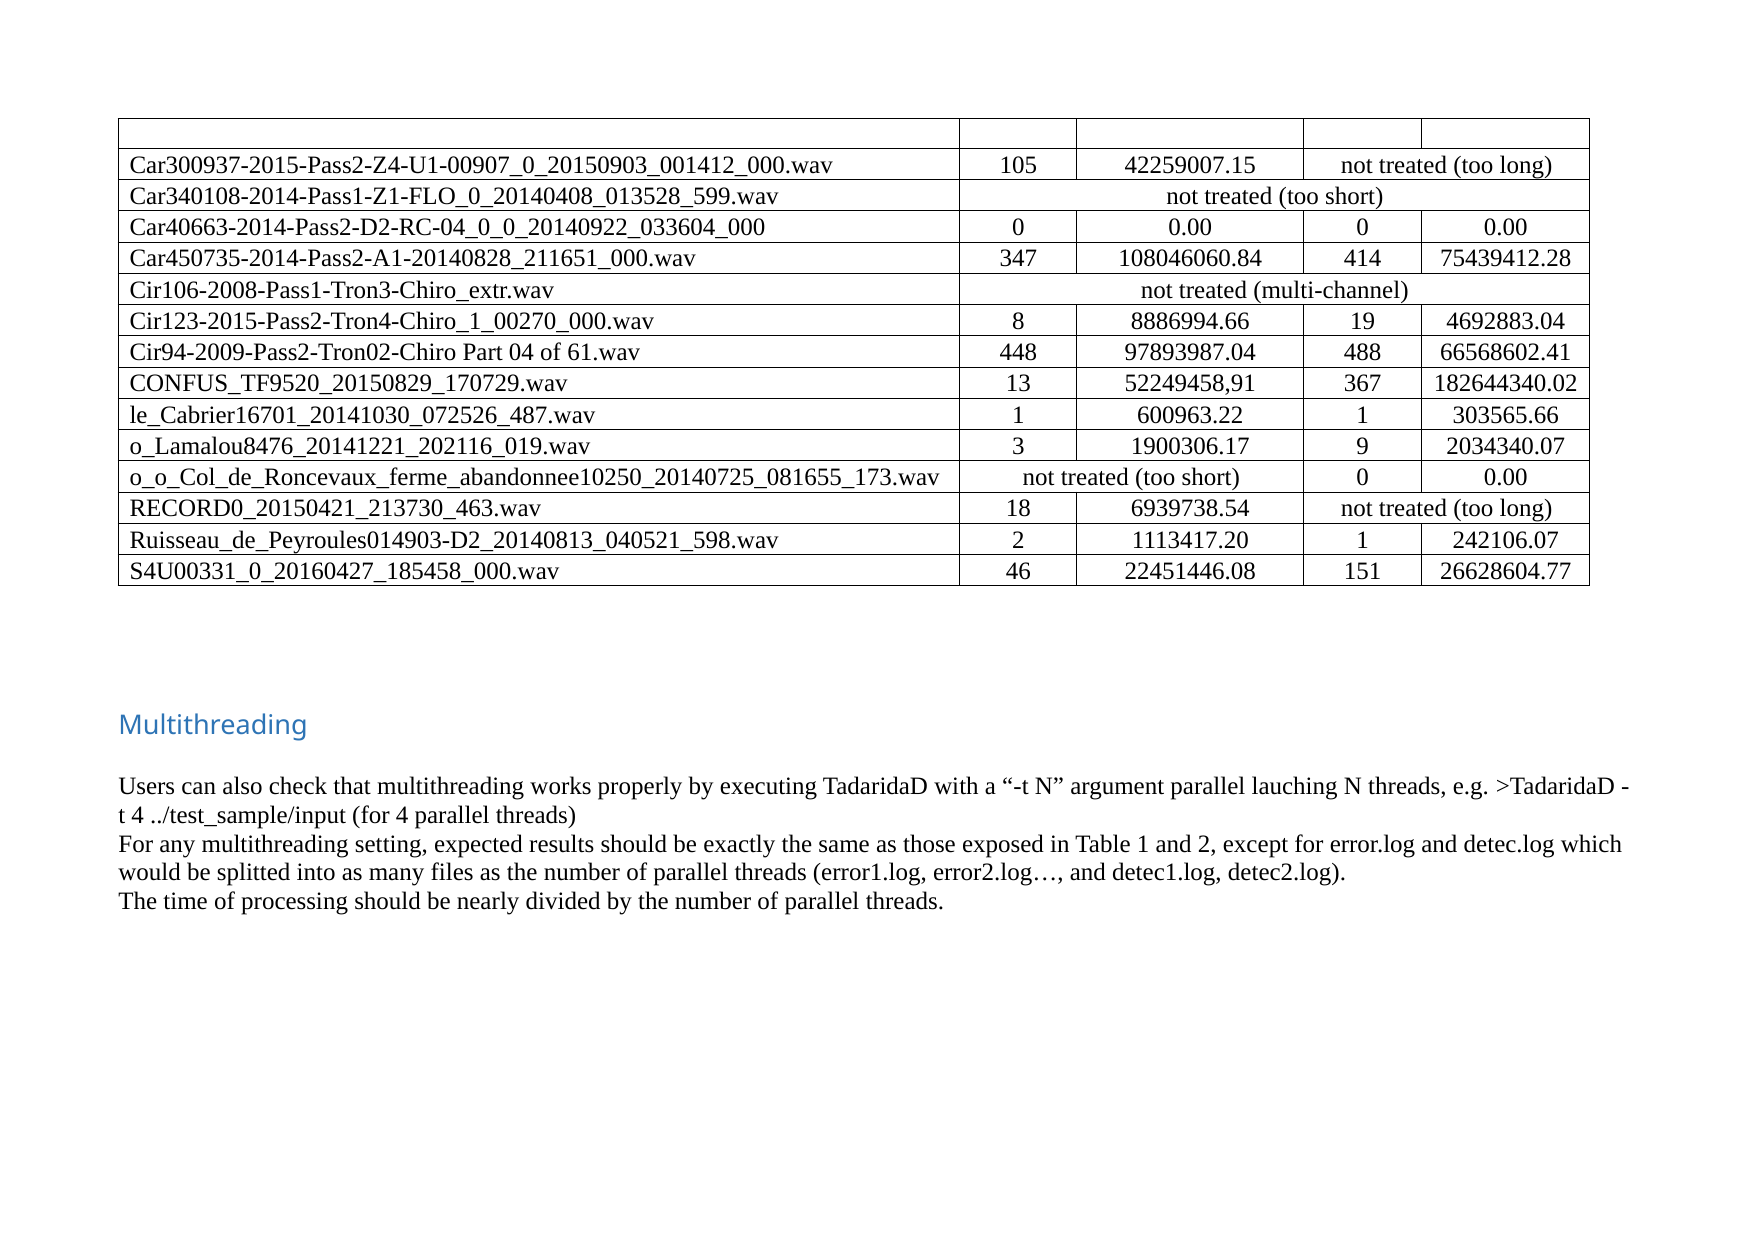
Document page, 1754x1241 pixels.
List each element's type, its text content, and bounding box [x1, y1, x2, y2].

table_cell 22451446.08 [1077, 555, 1303, 585]
table_cell 0 [1304, 211, 1421, 242]
subtitle Multithreading [118, 706, 1636, 742]
table_cell Cir94-2009-Pass2-Tron02-Chiro Part 04 of 61.wav [119, 336, 959, 367]
table_cell [119, 119, 959, 148]
table_cell 1900306.17 [1077, 430, 1303, 460]
table_cell 488 [1304, 336, 1421, 367]
table_cell not treated (too long) [1304, 149, 1589, 179]
table_cell S4U00331_0_20160427_185458_000.wav [119, 555, 959, 585]
table_cell 52249458,91 [1077, 368, 1303, 398]
table_cell [1422, 119, 1589, 148]
table_cell 18 [960, 493, 1076, 523]
table_cell 303565.66 [1422, 399, 1589, 429]
table_cell 600963.22 [1077, 399, 1303, 429]
table_cell 13 [960, 368, 1076, 398]
table_cell RECORD0_20150421_213730_463.wav [119, 493, 959, 523]
table_cell 0.00 [1422, 211, 1589, 242]
table_cell 367 [1304, 368, 1421, 398]
table_cell o_Lamalou8476_20141221_202116_019.wav [119, 430, 959, 460]
table_cell 97893987.04 [1077, 336, 1303, 367]
text The time of processing should be nearly divided by the number of parallel threads. [118, 886, 1636, 915]
table_cell Car40663-2014-Pass2-D2-RC-04_0_0_20140922_033604_000 [119, 211, 959, 242]
table_cell [960, 119, 1076, 148]
text Users can also check that multithreading works properly by executing TadaridaD with a “-t N” argument parallel lauching N threads, e.g. >TadaridaD -t 4 ../test_sample/input (for 4 parallel threads) [118, 771, 1636, 829]
table_cell 242106.07 [1422, 524, 1589, 554]
table_cell 42259007.15 [1077, 149, 1303, 179]
table_cell 108046060.84 [1077, 243, 1303, 273]
table_cell 0.00 [1422, 461, 1589, 492]
table_cell 46 [960, 555, 1076, 585]
table_cell 414 [1304, 243, 1421, 273]
table_cell not treated (too short) [960, 180, 1589, 210]
table_cell 4692883.04 [1422, 305, 1589, 335]
table_cell Cir123-2015-Pass2-Tron4-Chiro_1_00270_000.wav [119, 305, 959, 335]
table_cell 3 [960, 430, 1076, 460]
table_cell 26628604.77 [1422, 555, 1589, 585]
table_cell 1113417.20 [1077, 524, 1303, 554]
table_cell 6939738.54 [1077, 493, 1303, 523]
table_cell 1 [1304, 399, 1421, 429]
table_cell 182644340.02 [1422, 368, 1589, 398]
table_cell not treated (multi-channel) [960, 274, 1589, 304]
table_cell o_o_Col_de_Roncevaux_ferme_abandonnee10250_20140725_081655_173.wav [119, 461, 959, 492]
table_cell 8 [960, 305, 1076, 335]
table_cell Ruisseau_de_Peyroules014903-D2_20140813_040521_598.wav [119, 524, 959, 554]
table_cell 1 [1304, 524, 1421, 554]
table_cell Car300937-2015-Pass2-Z4-U1-00907_0_20150903_001412_000.wav [119, 149, 959, 179]
table_cell 75439412.28 [1422, 243, 1589, 273]
table_cell 2034340.07 [1422, 430, 1589, 460]
table_cell Car340108-2014-Pass1-Z1-FLO_0_20140408_013528_599.wav [119, 180, 959, 210]
table_cell 8886994.66 [1077, 305, 1303, 335]
table_cell 19 [1304, 305, 1421, 335]
table_cell 66568602.41 [1422, 336, 1589, 367]
table_cell 151 [1304, 555, 1421, 585]
table_cell 0 [960, 211, 1076, 242]
table_cell 9 [1304, 430, 1421, 460]
table_cell 2 [960, 524, 1076, 554]
table_cell Cir106-2008-Pass1-Tron3-Chiro_extr.wav [119, 274, 959, 304]
table_cell [1304, 119, 1421, 148]
table_cell 347 [960, 243, 1076, 273]
table_cell not treated (too long) [1304, 493, 1589, 523]
table_cell [1077, 119, 1303, 148]
table_cell 0.00 [1077, 211, 1303, 242]
table_cell 0 [1304, 461, 1421, 492]
table_cell CONFUS_TF9520_20150829_170729.wav [119, 368, 959, 398]
table_cell 448 [960, 336, 1076, 367]
text For any multithreading setting, expected results should be exactly the same as those exposed in Table 1 and 2, except for error.log and detec.log which would be splitted into as many files as the number of parallel threads (error1.log, error2.log…, and detec1.log, detec2.log). [118, 829, 1636, 886]
table_cell 1 [960, 399, 1076, 429]
table_cell Car450735-2014-Pass2-A1-20140828_211651_000.wav [119, 243, 959, 273]
table_cell not treated (too short) [960, 461, 1303, 492]
table_cell 105 [960, 149, 1076, 179]
table_cell le_Cabrier16701_20141030_072526_487.wav [119, 399, 959, 429]
